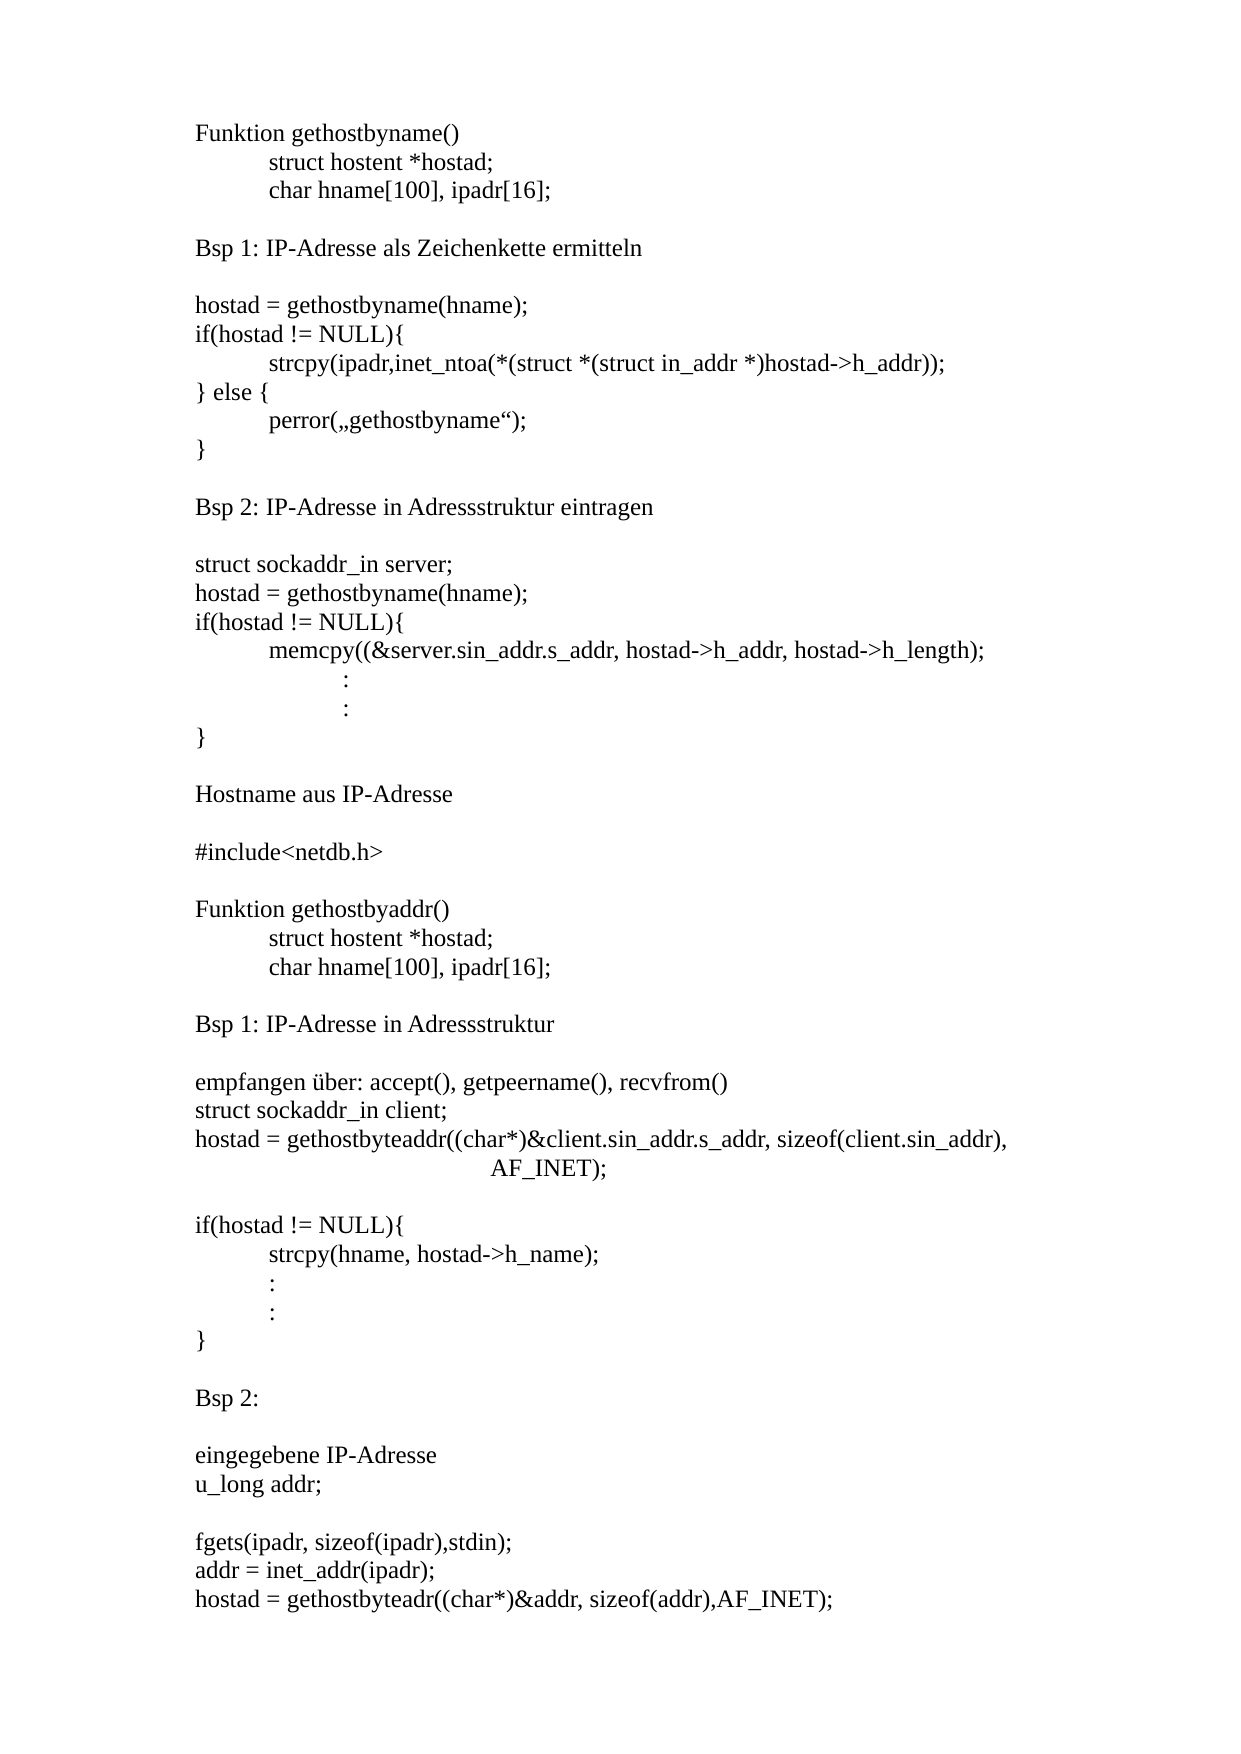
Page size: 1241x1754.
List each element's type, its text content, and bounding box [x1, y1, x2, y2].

text if(hostad != NULL){ [195, 607, 1122, 636]
text Bsp 2: IP-Adresse in Adressstruktur eintragen [195, 492, 1122, 521]
text if(hostad != NULL){ [195, 1211, 1122, 1239]
text struct hostent *hostad; [195, 923, 1122, 952]
text } else { [195, 377, 1122, 406]
text hostad = gethostbyname(hname); [195, 291, 1122, 319]
text strcpy(hname, hostad->h_name); [195, 1239, 1122, 1268]
text hostad = gethostbyteaddr((char*)&client.sin_addr.s_addr, sizeof(client.sin_addr), AF_INET); [195, 1124, 1122, 1182]
text u_long addr; [195, 1469, 1122, 1498]
text Funktion gethostbyaddr() [195, 894, 1122, 923]
text : [195, 664, 1122, 693]
text memcpy((&server.sin_addr.s_addr, hostad->h_addr, hostad->h_length); [195, 636, 1122, 664]
text if(hostad != NULL){ [195, 319, 1122, 348]
text Hostname aus IP-Adresse [195, 779, 1122, 808]
text struct sockaddr_in client; [195, 1096, 1122, 1124]
text : [195, 1268, 1122, 1297]
text hostad = gethostbyname(hname); [195, 578, 1122, 607]
text Bsp 1: IP-Adresse in Adressstruktur [195, 1009, 1122, 1038]
text hostad = gethostbyteadr((char*)&addr, sizeof(addr),AF_INET); [195, 1584, 1122, 1613]
text struct hostent *hostad; [195, 147, 1122, 176]
text } [195, 722, 1122, 751]
text fgets(ipadr, sizeof(ipadr),stdin); [195, 1527, 1122, 1556]
text } [195, 434, 1122, 463]
text : [195, 693, 1122, 722]
text empfangen über: accept(), getpeername(), recvfrom() [195, 1067, 1122, 1096]
text addr = inet_addr(ipadr); [195, 1556, 1122, 1584]
text Bsp 2: [195, 1383, 1122, 1412]
text char hname[100], ipadr[16]; [195, 952, 1122, 981]
text Bsp 1: IP-Adresse als Zeichenkette ermitteln [195, 233, 1122, 262]
text perror(„gethostbyname“); [195, 406, 1122, 434]
text #include<netdb.h> [195, 837, 1122, 866]
text eingegebene IP-Adresse [195, 1441, 1122, 1469]
text } [195, 1326, 1122, 1354]
text strcpy(ipadr,inet_ntoa(*(struct *(struct in_addr *)hostad->h_addr)); [195, 348, 1122, 377]
text char hname[100], ipadr[16]; [195, 176, 1122, 204]
text : [195, 1297, 1122, 1326]
text Funktion gethostbyname() [195, 118, 1122, 147]
text struct sockaddr_in server; [195, 549, 1122, 578]
